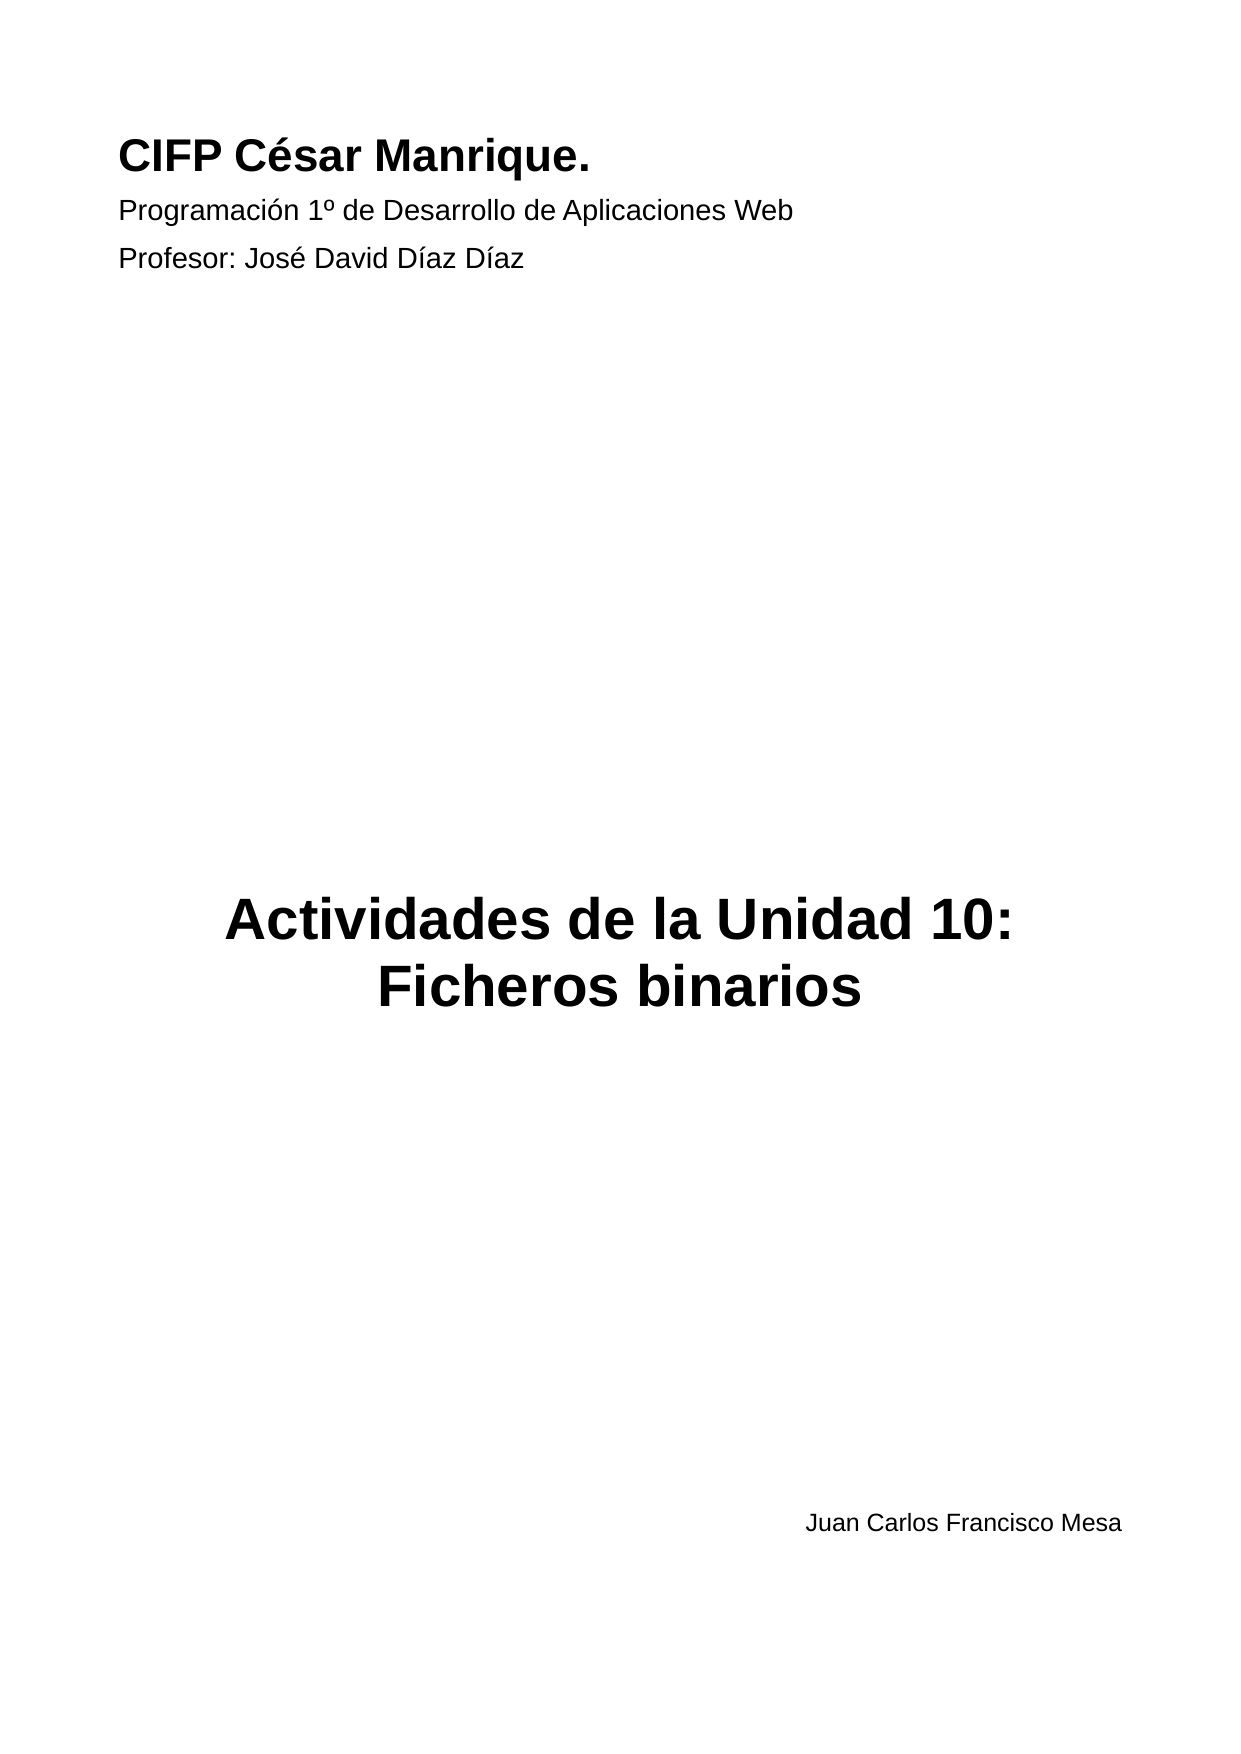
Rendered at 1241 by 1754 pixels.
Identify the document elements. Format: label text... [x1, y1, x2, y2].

text Programación 1º de Desarrollo de Aplicaciones Web [118, 193, 1122, 227]
text Juan Carlos Francisco Mesa [118, 1508, 1122, 1537]
text Profesor: José David Díaz Díaz [118, 241, 1122, 275]
title Actividades de la Unidad 10: Ficheros binarios [118, 885, 1122, 1019]
title CIFP César Manrique. [118, 128, 1122, 181]
